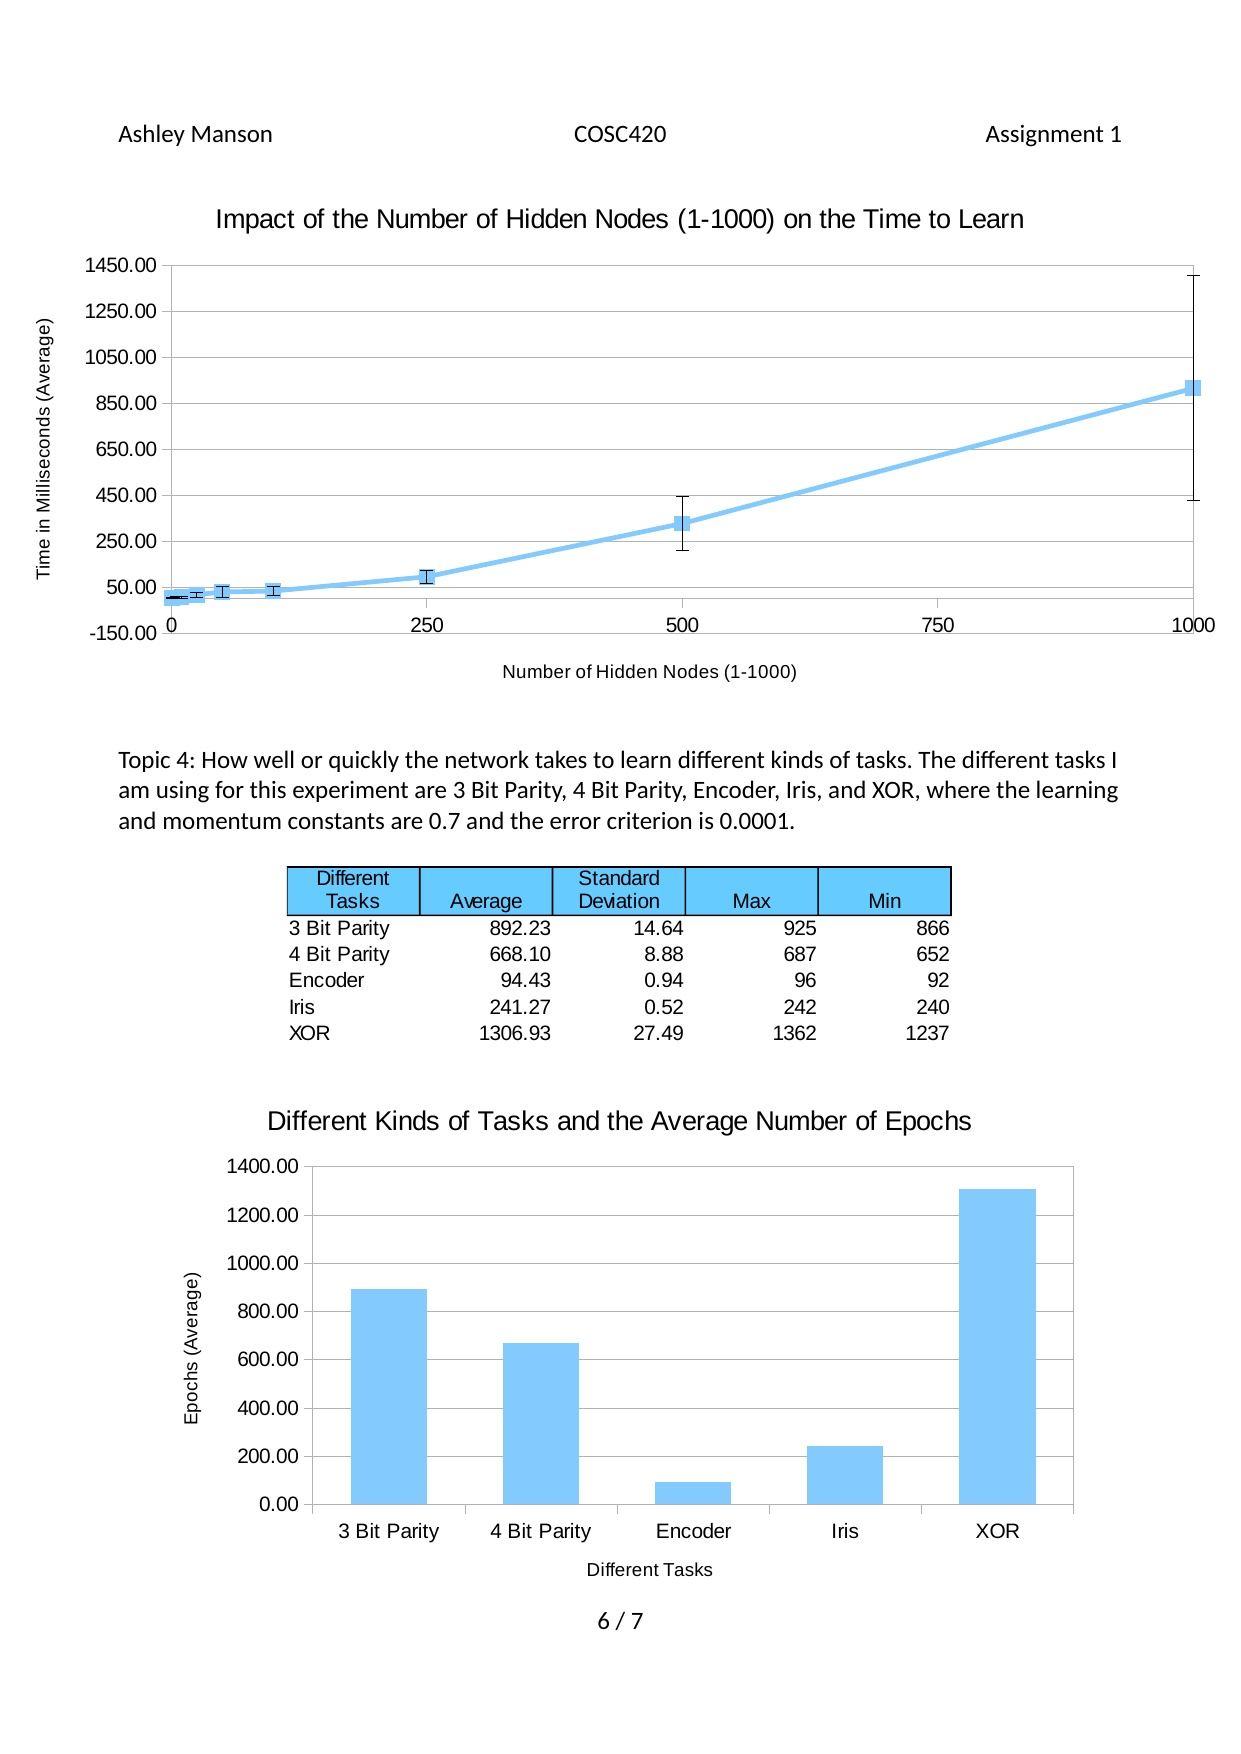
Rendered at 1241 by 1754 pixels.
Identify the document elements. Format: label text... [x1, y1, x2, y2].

text Topic 4: How well or quickly the network takes to learn different kinds of tasks. The different tasks I am using for this experiment are 3 Bit Parity, 4 Bit Parity, Encoder, Iris, and XOR, where the learning and momentum constants are 0.7 and the error criterion is 0.0001. [118, 744, 1122, 836]
